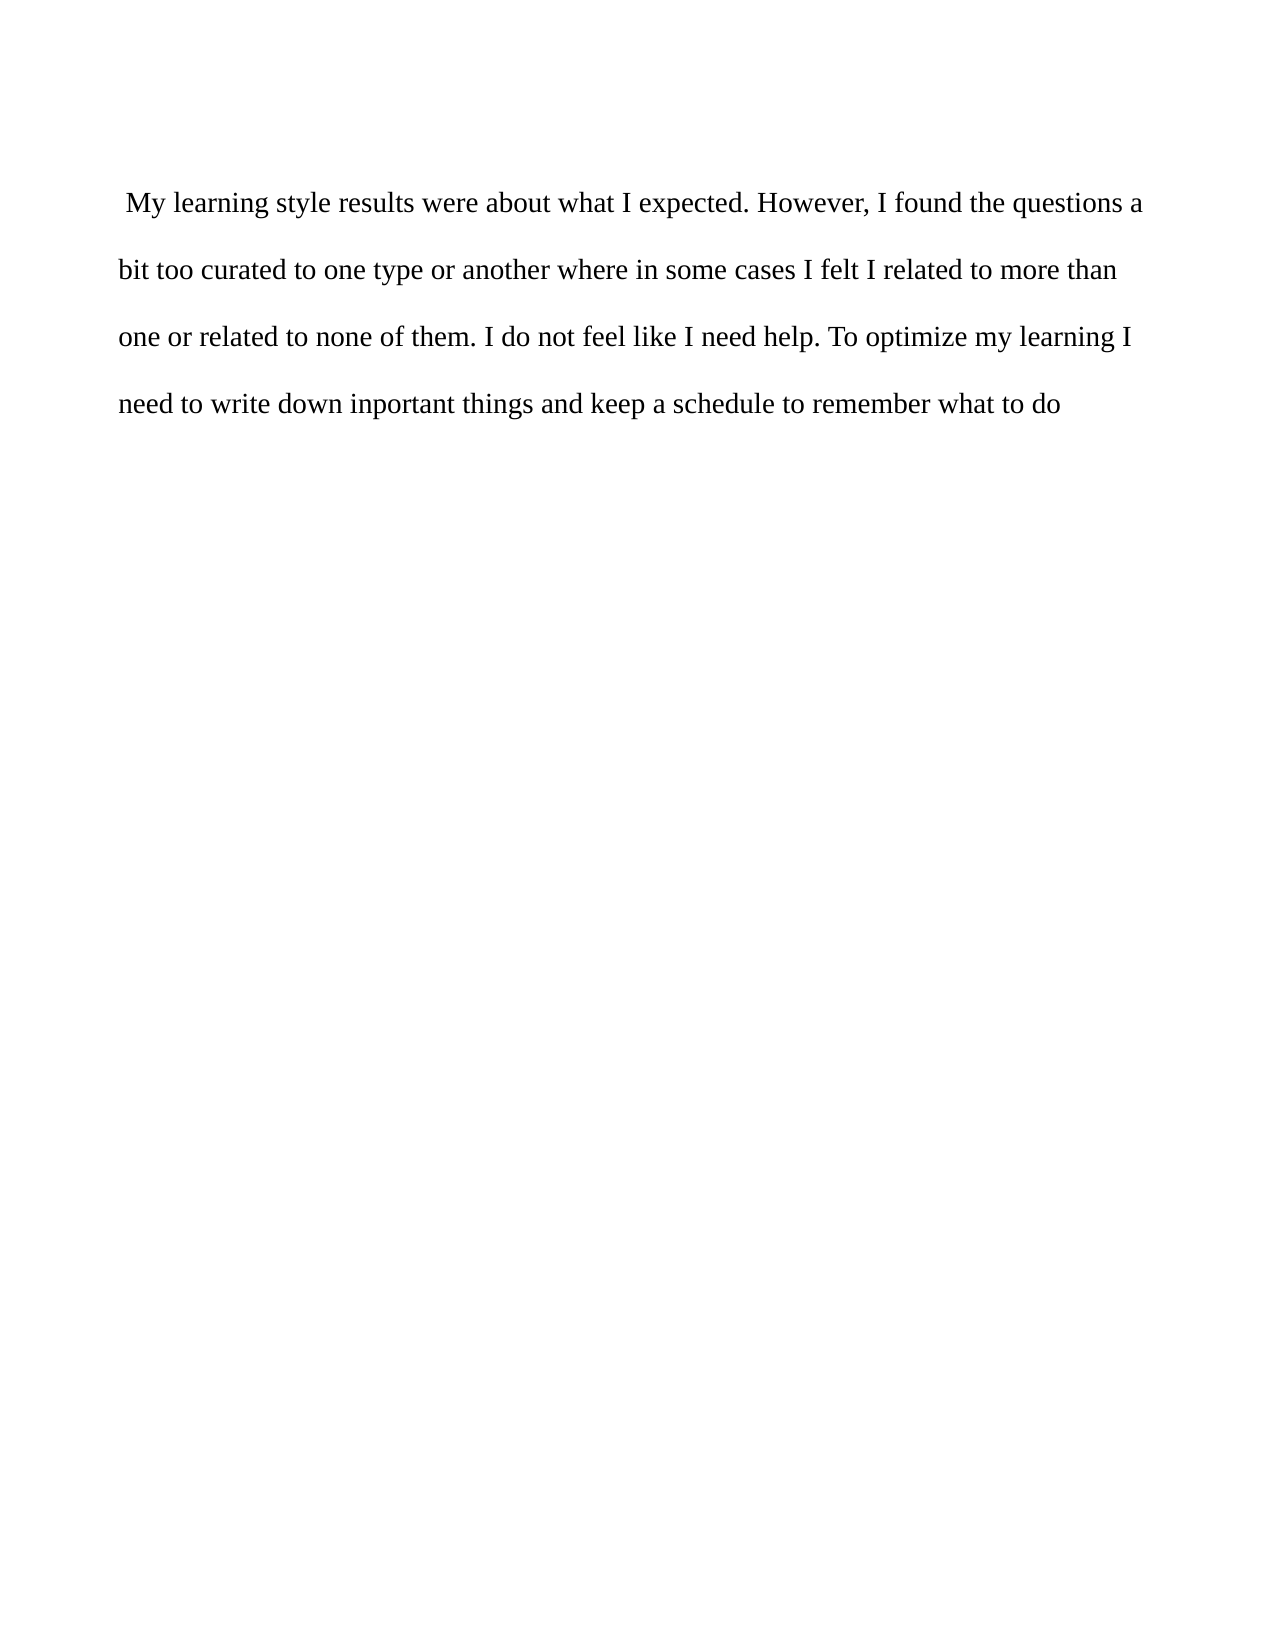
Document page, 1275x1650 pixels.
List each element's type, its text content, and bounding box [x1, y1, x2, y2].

text My learning style results were about what I expected. However, I found the questions a bit too curated to one type or another where in some cases I felt I related to more than one or related to none of them. I do not feel like I need help. To optimize my learning I need to write down inportant things and keep a schedule to remember what to do [118, 185, 1157, 420]
